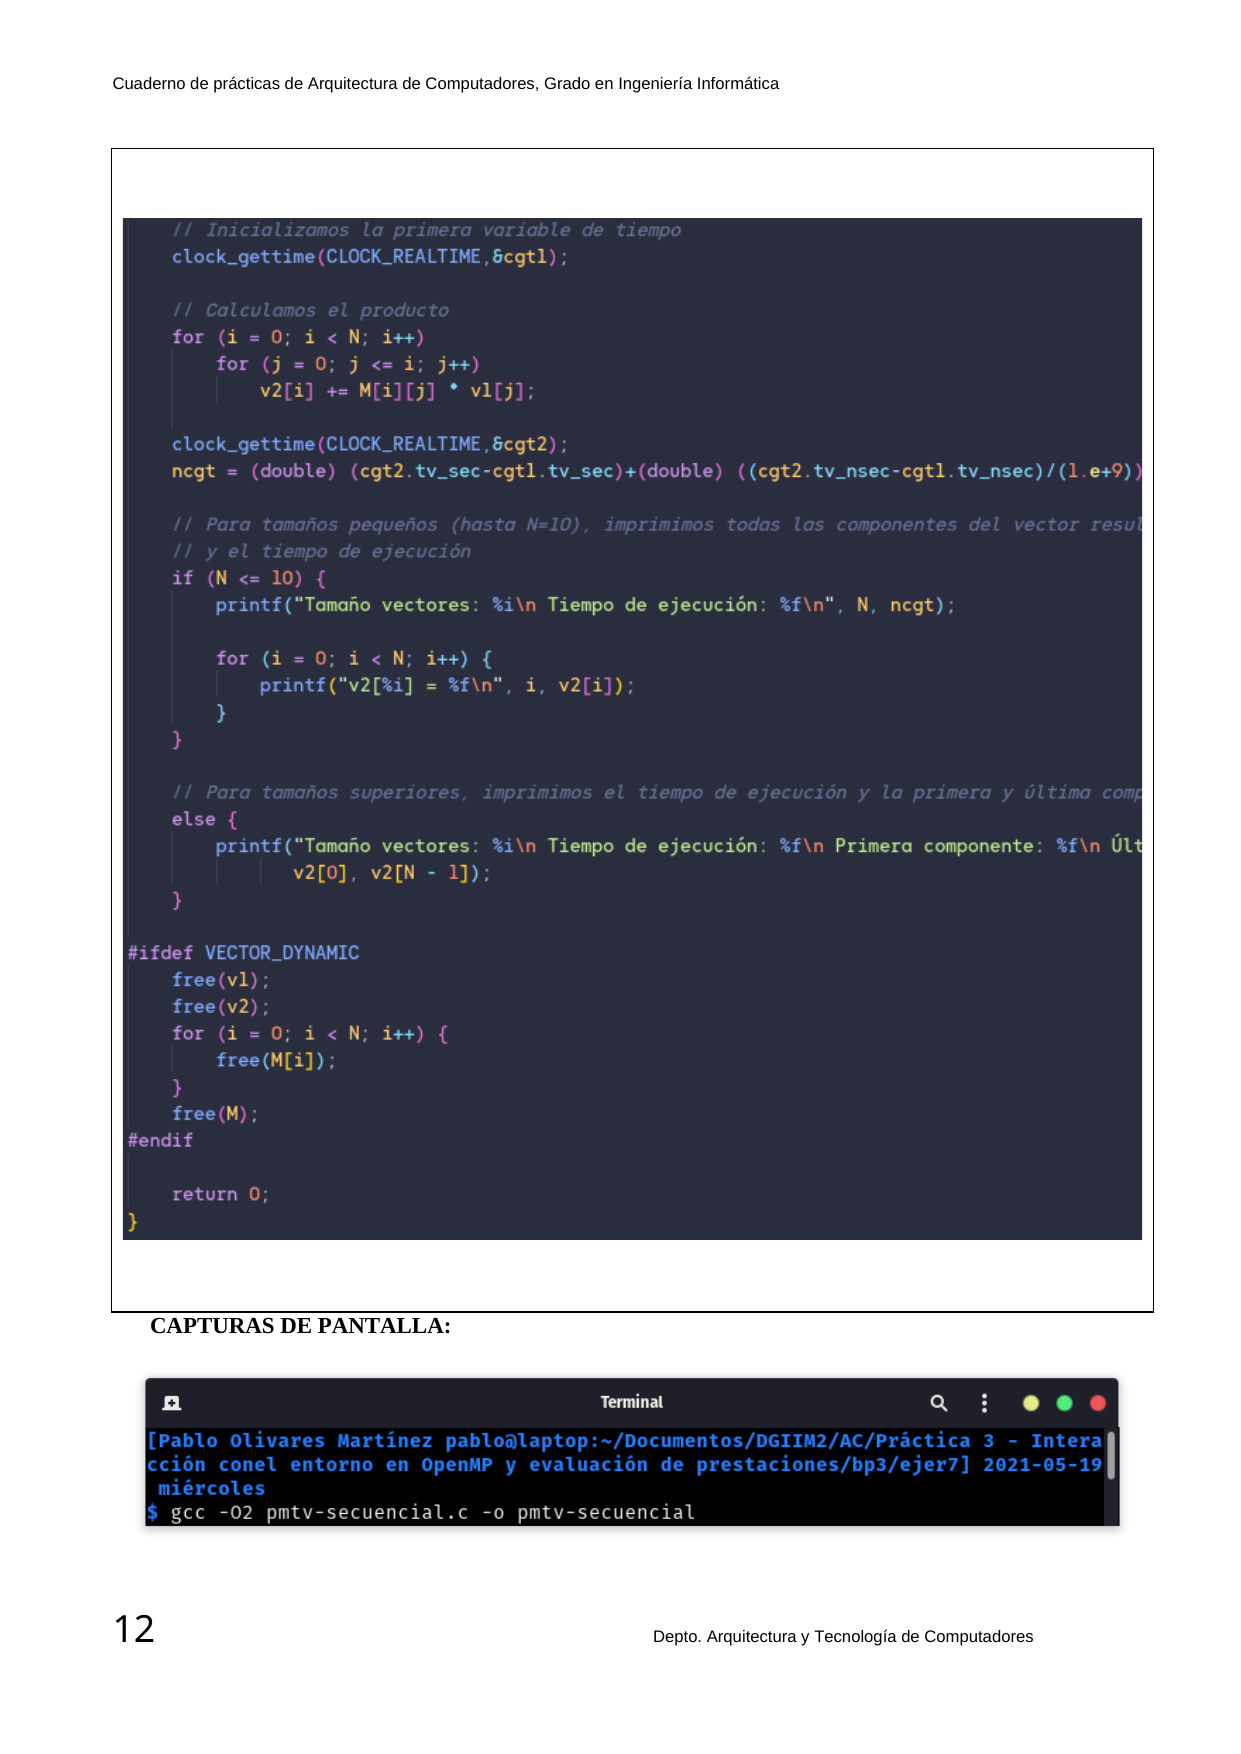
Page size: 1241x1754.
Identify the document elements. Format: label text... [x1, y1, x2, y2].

text CAPTURAS DE PANTALLA: [150, 1313, 1152, 1339]
picture [131, 1365, 1134, 1544]
table_header [112, 149, 1153, 1311]
picture [122, 218, 1143, 1240]
